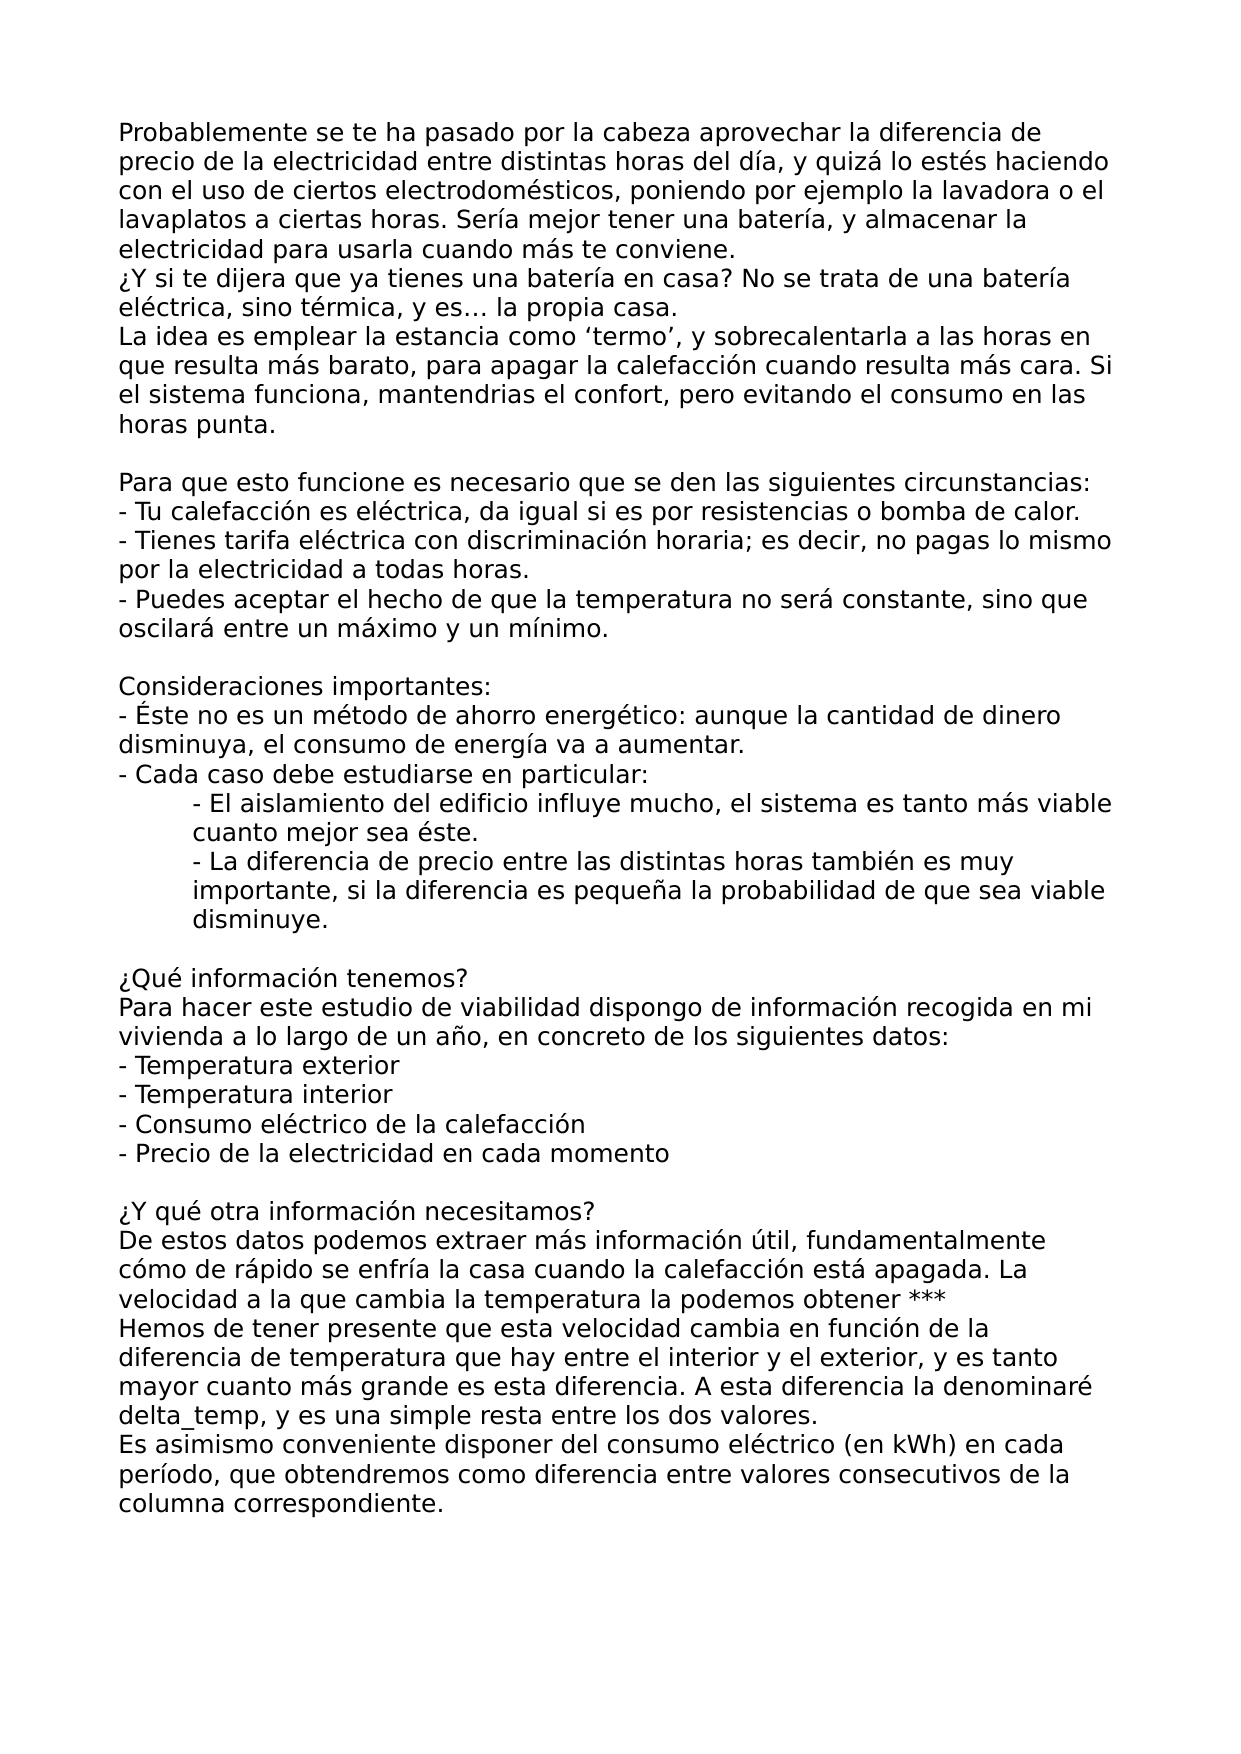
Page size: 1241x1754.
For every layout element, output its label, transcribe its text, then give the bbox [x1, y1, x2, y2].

text Para que esto funcione es necesario que se den las siguientes circunstancias: [118, 468, 1122, 497]
text Consideraciones importantes: - Éste no es un método de ahorro energético: aunque la cantidad de dinero disminuya, el consumo de energía va a aumentar. [118, 672, 1122, 760]
text Probablemente se te ha pasado por la cabeza aprovechar la diferencia de precio de la electricidad entre distintas horas del día, y quizá lo estés haciendo con el uso de ciertos electrodomésticos, poniendo por ejemplo la lavadora o el lavaplatos a ciertas horas. Sería mejor tener una batería, y almacenar la electricidad para usarla cuando más te conviene. [118, 118, 1122, 264]
text Es asimismo conveniente disponer del consumo eléctrico (en kWh) en cada período, que obtendremos como diferencia entre valores consecutivos de la columna correspondiente. [118, 1431, 1122, 1518]
text - Cada caso debe estudiarse en particular: [118, 760, 1122, 789]
text ¿Qué información tenemos? [118, 964, 1122, 993]
text - La diferencia de precio entre las distintas horas también es muy importante, si la diferencia es pequeña la probabilidad de que sea viable disminuye. [118, 847, 1122, 935]
text - Puedes aceptar el hecho de que la temperatura no será constante, sino que oscilará entre un máximo y un mínimo. [118, 585, 1122, 643]
text - Tienes tarifa eléctrica con discriminación horaria; es decir, no pagas lo mismo por la electricidad a todas horas. [118, 526, 1122, 585]
text - Consumo eléctrico de la calefacción [118, 1110, 1122, 1139]
text - Precio de la electricidad en cada momento [118, 1139, 1122, 1168]
text ¿Y si te dijera que ya tienes una batería en casa? No se trata de una batería eléctrica, sino térmica, y es… la propia casa. [118, 264, 1122, 322]
text - El aislamiento del edificio influye mucho, el sistema es tanto más viable cuanto mejor sea éste. [118, 789, 1122, 847]
text La idea es emplear la estancia como ‘termo’, y sobrecalentarla a las horas en que resulta más barato, para apagar la calefacción cuando resulta más cara. Si el sistema funciona, mantendrias el confort, pero evitando el consumo en las horas punta. [118, 322, 1122, 439]
text - Tu calefacción es eléctrica, da igual si es por resistencias o bomba de calor. [118, 497, 1122, 526]
text - Temperatura interior [118, 1081, 1122, 1110]
text De estos datos podemos extraer más información útil, fundamentalmente cómo de rápido se enfría la casa cuando la calefacción está apagada. La velocidad a la que cambia la temperatura la podemos obtener *** [118, 1226, 1122, 1314]
text ¿Y qué otra información necesitamos? [118, 1197, 1122, 1226]
text Hemos de tener presente que esta velocidad cambia en función de la diferencia de temperatura que hay entre el interior y el exterior, y es tanto mayor cuanto más grande es esta diferencia. A esta diferencia la denominaré delta_temp, y es una simple resta entre los dos valores. [118, 1314, 1122, 1431]
text Para hacer este estudio de viabilidad dispongo de información recogida en mi vivienda a lo largo de un año, en concreto de los siguientes datos: - Temperatura exterior [118, 993, 1122, 1081]
